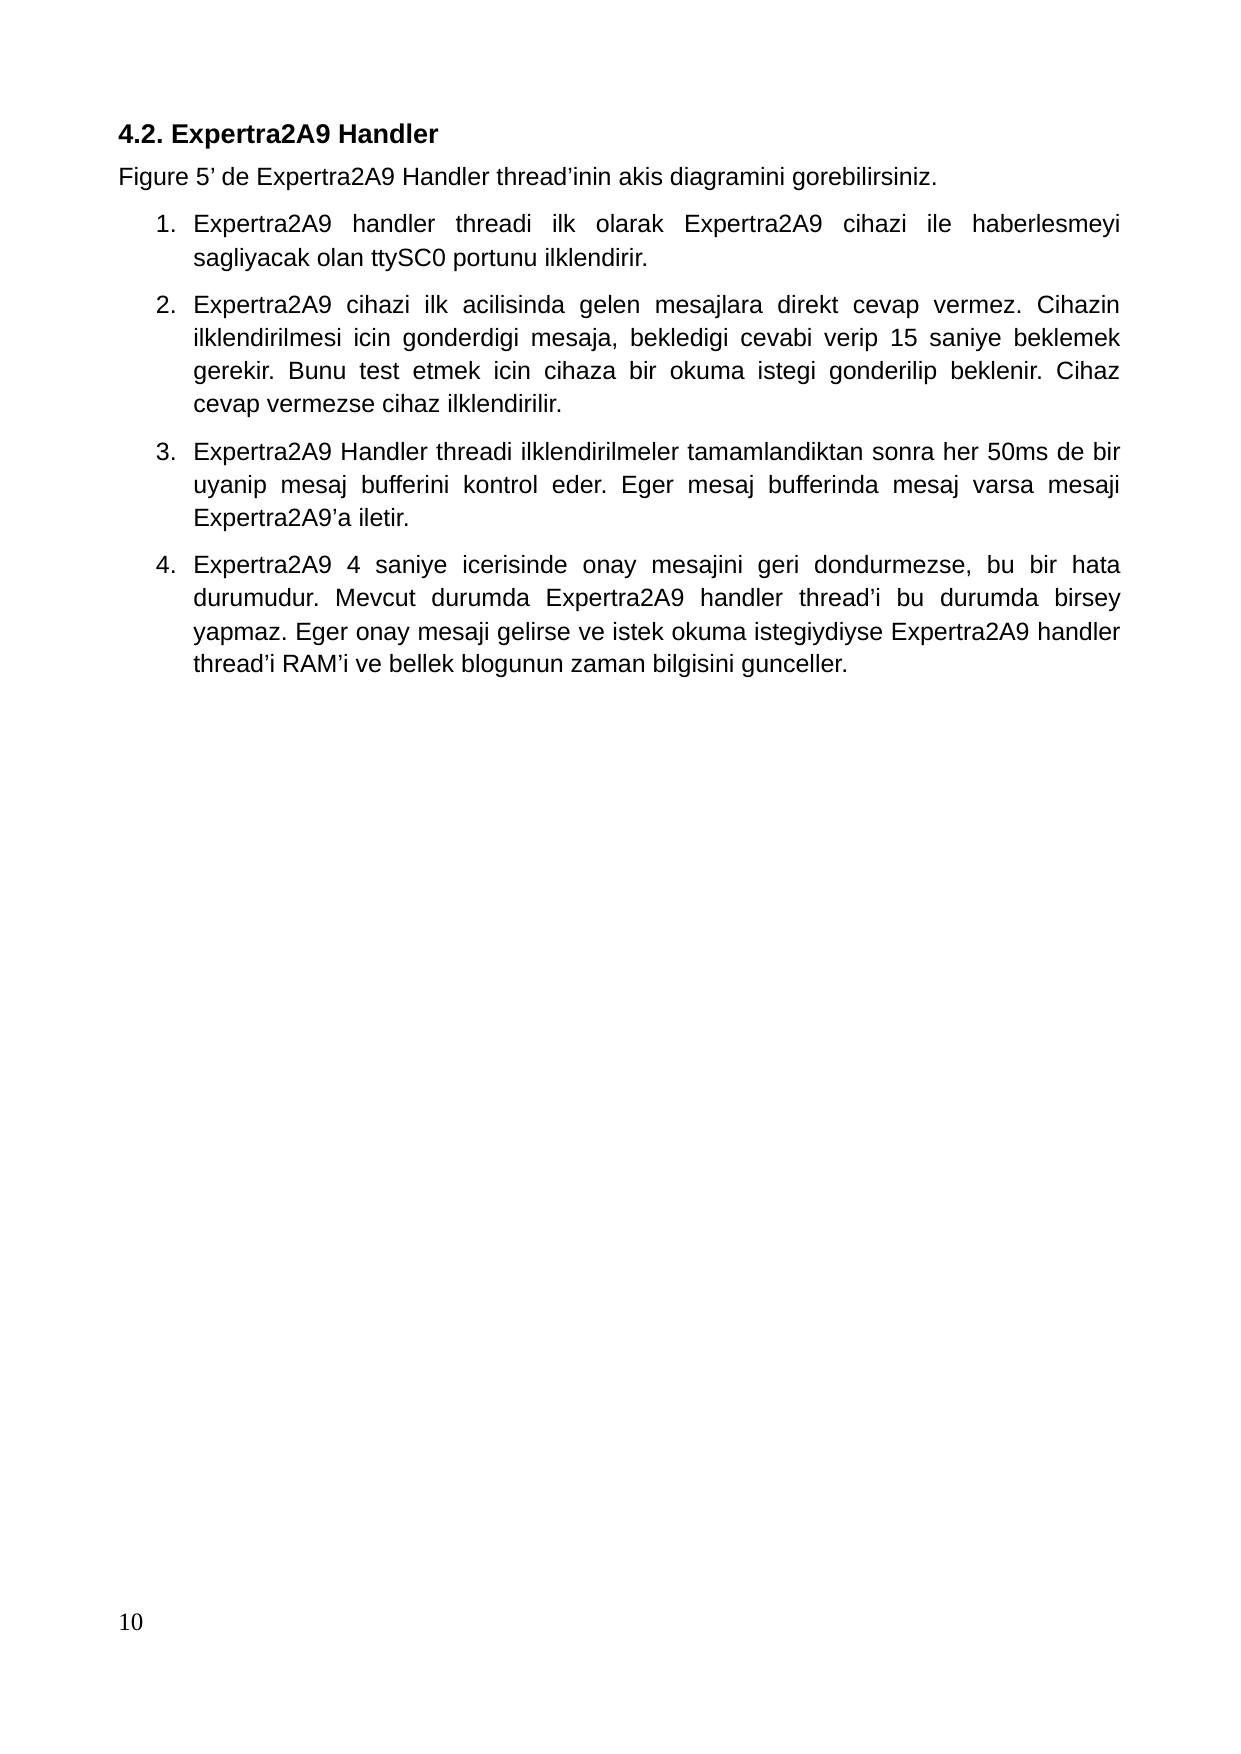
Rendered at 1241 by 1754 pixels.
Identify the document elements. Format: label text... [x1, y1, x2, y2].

list Expertra2A9 4 saniye icerisinde onay mesajini geri dondurmezse, bu bir hata durumudur. Mevcut durumda Expertra2A9 handler thread’i bu durumda birsey yapmaz. Eger onay mesaji gelirse ve istek okuma istegiydiyse Expertra2A9 handler thread’i RAM’i ve bellek blogunun zaman bilgisini gunceller. [156, 550, 1122, 678]
list Expertra2A9 handler threadi ilk olarak Expertra2A9 cihazi ile haberlesmeyi sagliyacak olan ttySC0 portunu ilklendirir. [156, 209, 1122, 271]
list Expertra2A9 Handler threadi ilklendirilmeler tamamlandiktan sonra her 50ms de bir uyanip mesaj bufferini kontrol eder. Eger mesaj bufferinda mesaj varsa mesaji Expertra2A9’a iletir. [156, 437, 1122, 532]
subtitle 4.2. Expertra2A9 Handler [118, 118, 1122, 149]
list Expertra2A9 cihazi ilk acilisinda gelen mesajlara direkt cevap vermez. Cihazin ilklendirilmesi icin gonderdigi mesaja, bekledigi cevabi verip 15 saniye beklemek gerekir. Bunu test etmek icin cihaza bir okuma istegi gonderilip beklenir. Cihaz cevap vermezse cihaz ilklendirilir. [156, 290, 1122, 418]
text Figure 5’ de Expertra2A9 Handler thread’inin akis diagramini gorebilirsiniz. [118, 162, 1122, 191]
